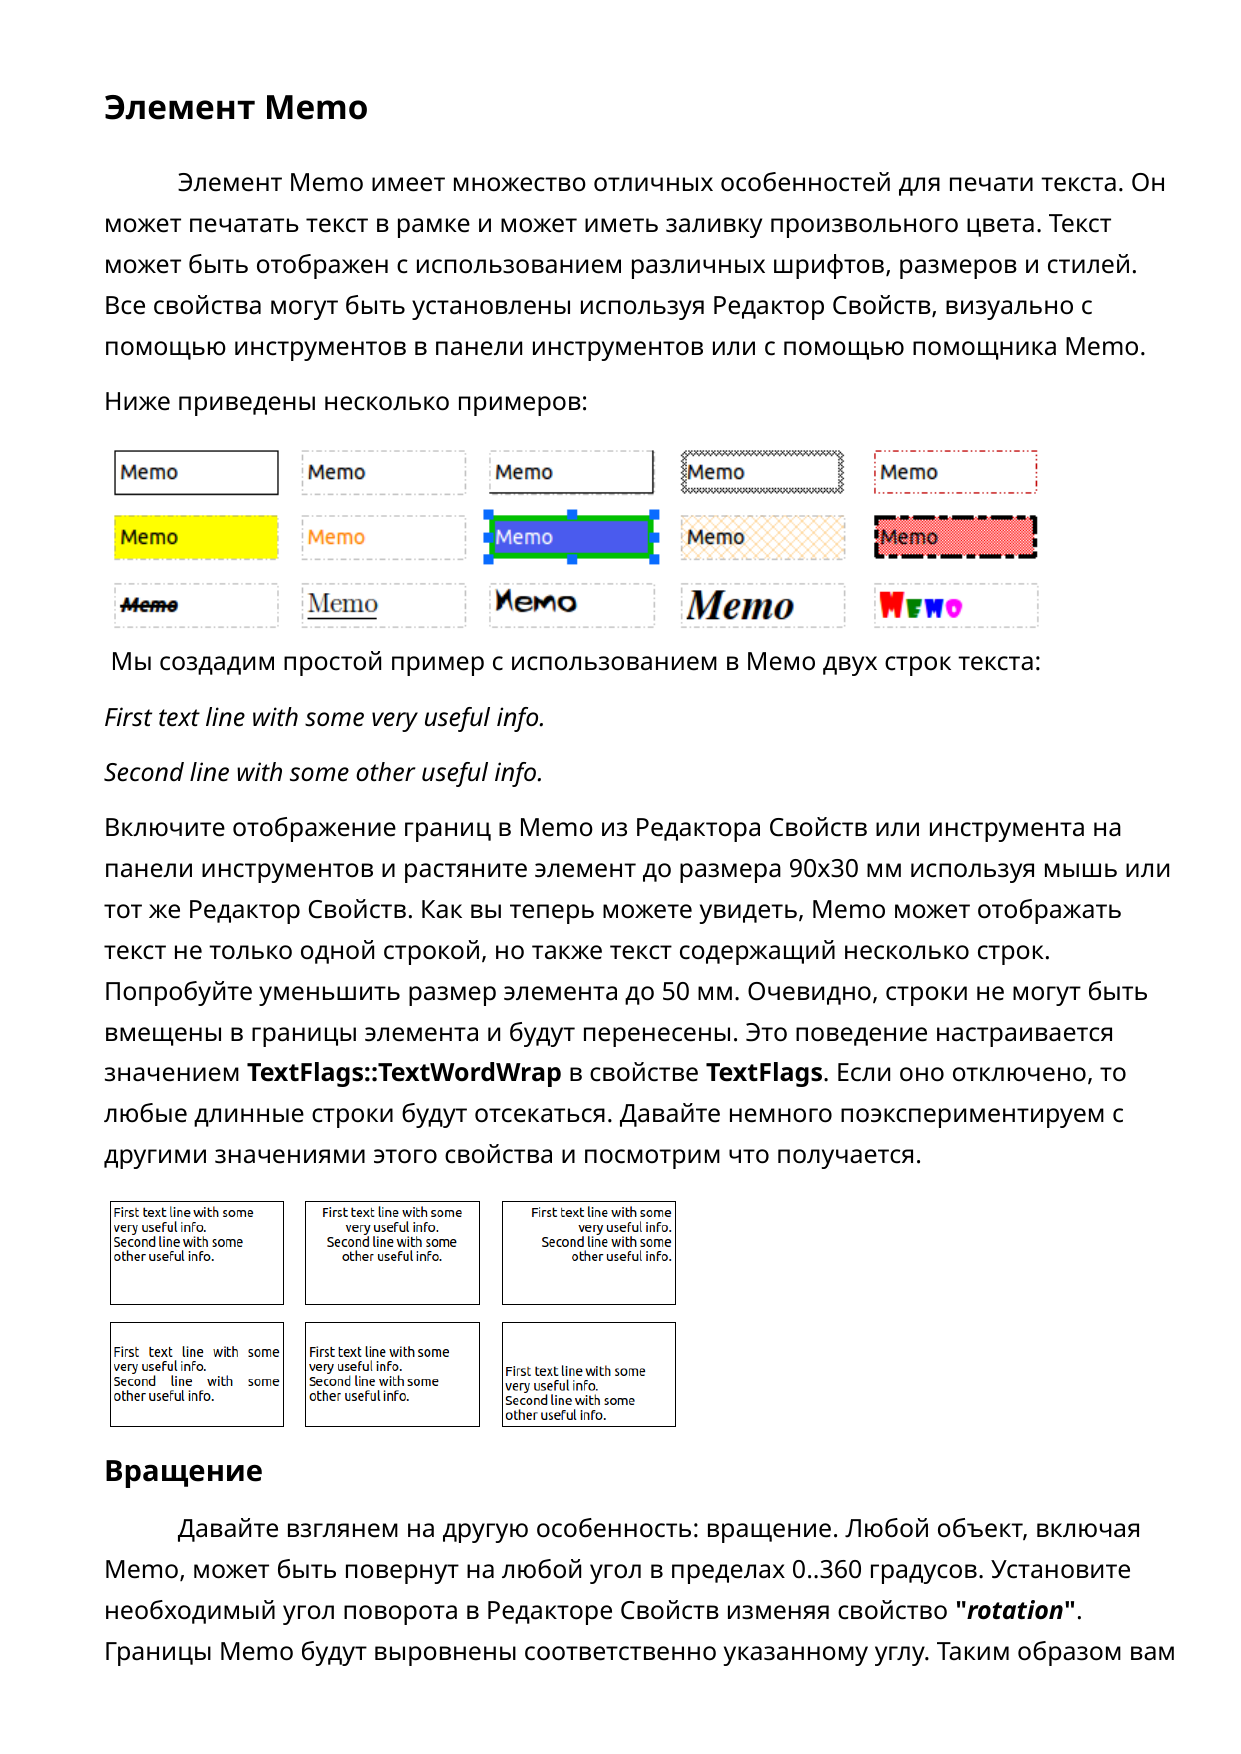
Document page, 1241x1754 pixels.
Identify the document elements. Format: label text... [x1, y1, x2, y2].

subtitle Элемент Memo [104, 83, 1181, 129]
text Элемент Memo имеет множество отличных особенностей для печати текста. Он может печатать текст в рамке и может иметь заливку произвольного цвета. Текст может быть отображен с использованием различных шрифтов, размеров и стилей. Все свойства могут быть установлены используя Редактор Свойств, визуально с помощью инструментов в панели инструментов или с помощью помощника Memo. [104, 165, 1181, 362]
text Включите отображение границ в Memo из Редактора Свойств или инструмента на панели инструментов и растяните элемент до размера 90x30 мм используя мышь или тот же Редактор Свойств. Как вы теперь можете увидеть, Memo может отображать текст не только одной строкой, но также текст содержащий несколько строк. Попробуйте уменьшить размер элемента до 50 мм. Очевидно, строки не могут быть вмещены в границы элемента и будут перенесены. Это поведение настраивается значением TextFlags::TextWordWrap в свойстве TextFlags. Если оно отключено, то любые длинные строки будут отсекаться. Давайте немного поэкспериментируем с другими значениями этого свойства и посмотрим что получается. [104, 810, 1181, 1171]
text Ниже приведены несколько примеров: [104, 384, 1181, 418]
picture [103, 1192, 685, 1435]
picture [103, 439, 1059, 644]
text First text line with some very useful info. [104, 699, 1181, 733]
text Давайте взглянем на другую особенность: вращение. Любой объект, включая Memo, может быть повернут на любой угол в пределах 0..360 градусов. Установите необходимый угол поворота в Редакторе Свойств изменяя свойство "rotation". Границы Memo будут выровнены соответственно указанному углу. Таким образом вам [104, 1511, 1181, 1667]
text Мы создадим простой пример с использованием в Мемо двух строк текста: [104, 644, 1181, 678]
text Second line with some other useful info. [104, 755, 1181, 789]
subtitle Вращение [104, 1450, 1181, 1490]
